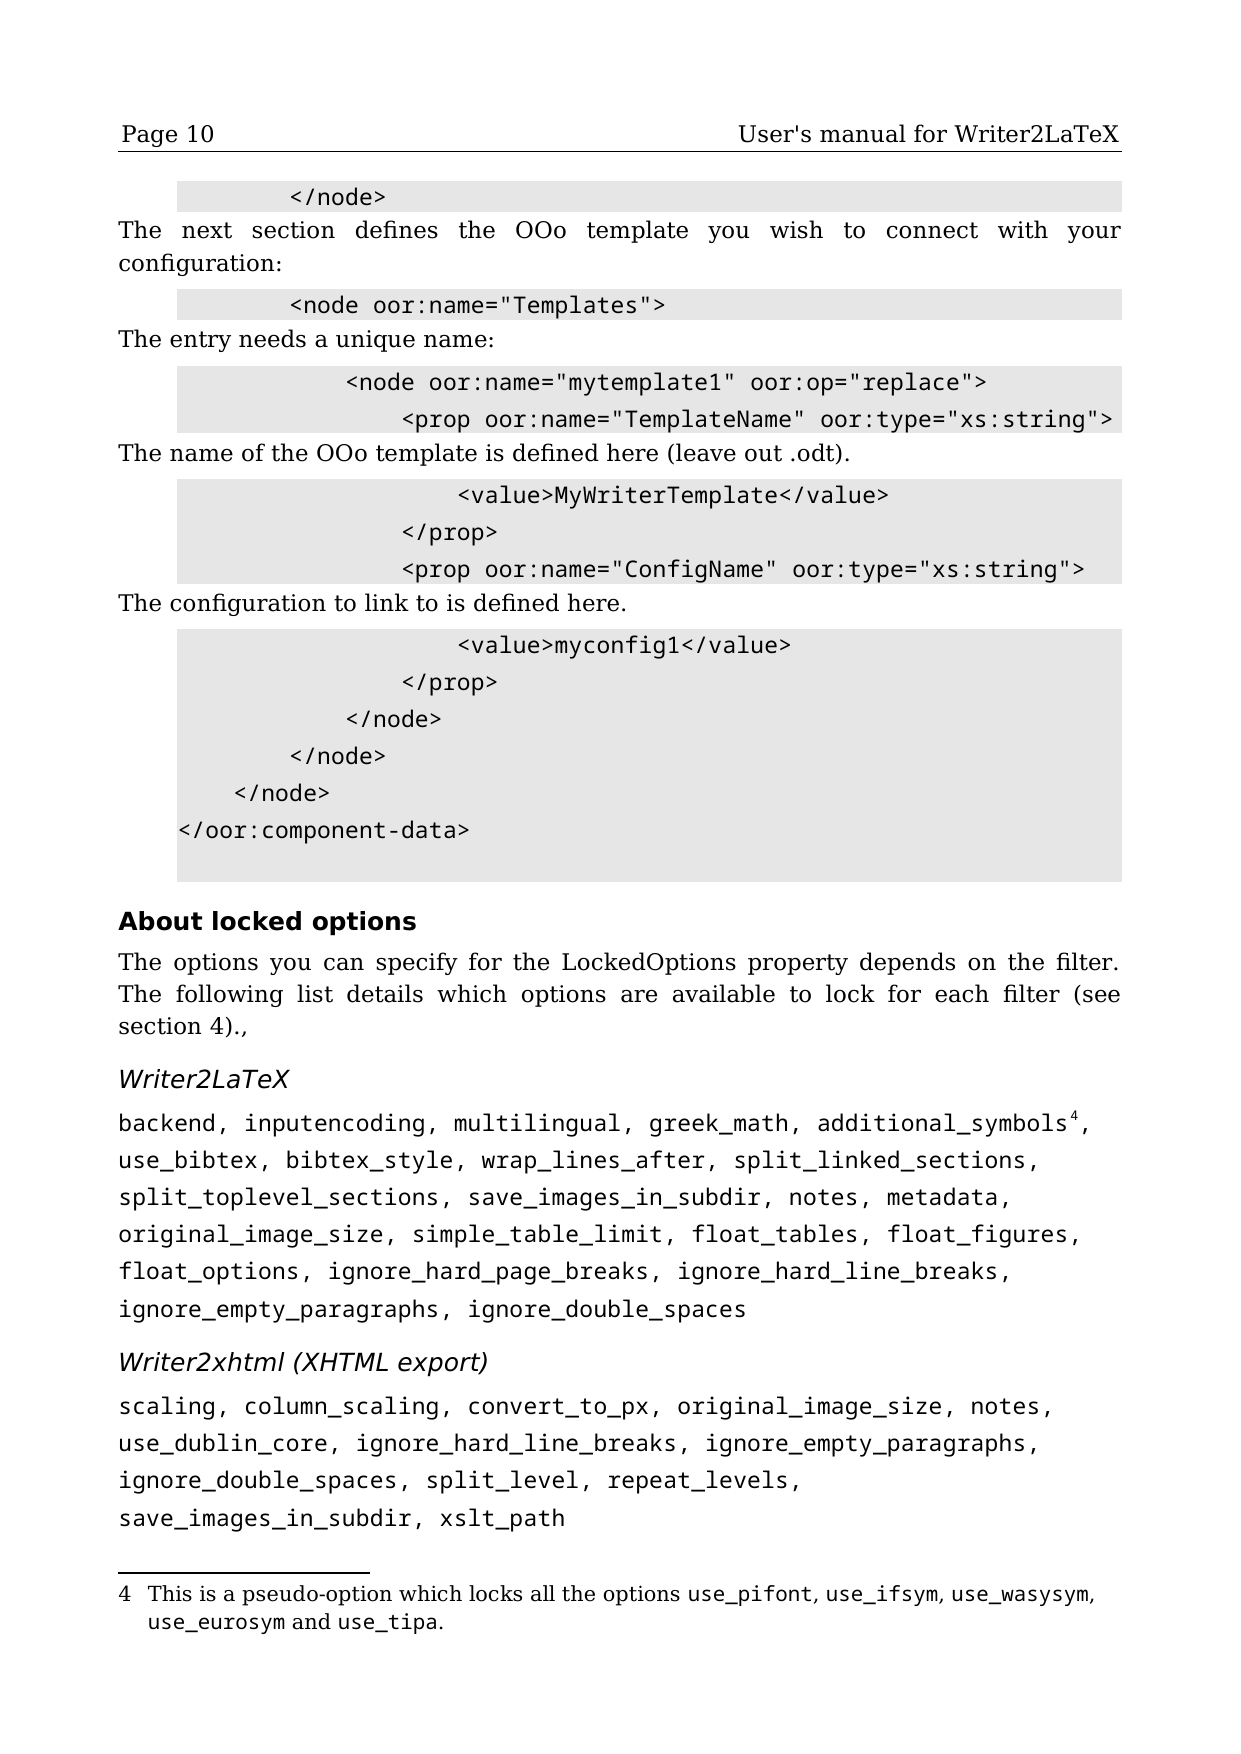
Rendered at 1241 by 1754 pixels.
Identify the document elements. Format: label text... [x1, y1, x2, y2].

text backend, inputencoding, multilingual, greek_math, additional_symbols, use_bibtex, bibtex_style, wrap_lines_after, split_linked_sections, split_toplevel_sections, save_images_in_subdir, notes, metadata, original_image_size, simple_table_limit, float_tables, float_figures, float_options, ignore_hard_page_breaks, ignore_hard_line_breaks, ignore_empty_paragraphs, ignore_double_spaces [118, 1107, 1122, 1323]
subtitle Writer2xhtml (XHTML export) [118, 1348, 1122, 1377]
text </node> [177, 777, 1122, 808]
text The next section defines the OOo template you wish to connect with your configuration: [118, 217, 1122, 277]
text </oor:component-data> [177, 814, 1122, 845]
text This is a pseudo-option which locks all the options use_pifont, use_ifsym, use_wasysym, use_eurosym and use_tipa. [118, 1579, 1122, 1636]
text <node oor:name="Templates"> [177, 289, 1122, 320]
text <value>myconfig1</value> [177, 629, 1122, 660]
subtitle Writer2LaTeX [118, 1065, 1122, 1094]
text </node> [177, 740, 1122, 771]
text The configuration to link to is defined here. [118, 590, 1122, 617]
text The entry needs a unique name: [118, 326, 1122, 353]
text <prop oor:name="TemplateName" oor:type="xs:string"> [177, 402, 1122, 433]
text scaling, column_scaling, convert_to_px, original_image_size, notes, use_dublin_core, ignore_hard_line_breaks, ignore_empty_paragraphs, ignore_double_spaces, split_level, repeat_levels, save_images_in_subdir, xslt_path [118, 1390, 1122, 1533]
text </node> [177, 703, 1122, 734]
text </prop> [177, 516, 1122, 547]
text The name of the OOo template is defined here (leave out .odt). [118, 439, 1122, 466]
text </node> [177, 181, 1122, 212]
text <prop oor:name="ConfigName" oor:type="xs:string"> [177, 553, 1122, 584]
text <value>MyWriterTemplate</value> [177, 479, 1122, 510]
text <node oor:name="mytemplate1" oor:op="replace"> [177, 366, 1122, 397]
text </prop> [177, 666, 1122, 697]
text The options you can specify for the LockedOptions property depends on the filter. The following list details which options are available to lock for each filter (see section 4)., [118, 948, 1122, 1040]
subtitle About locked options [118, 907, 1122, 936]
